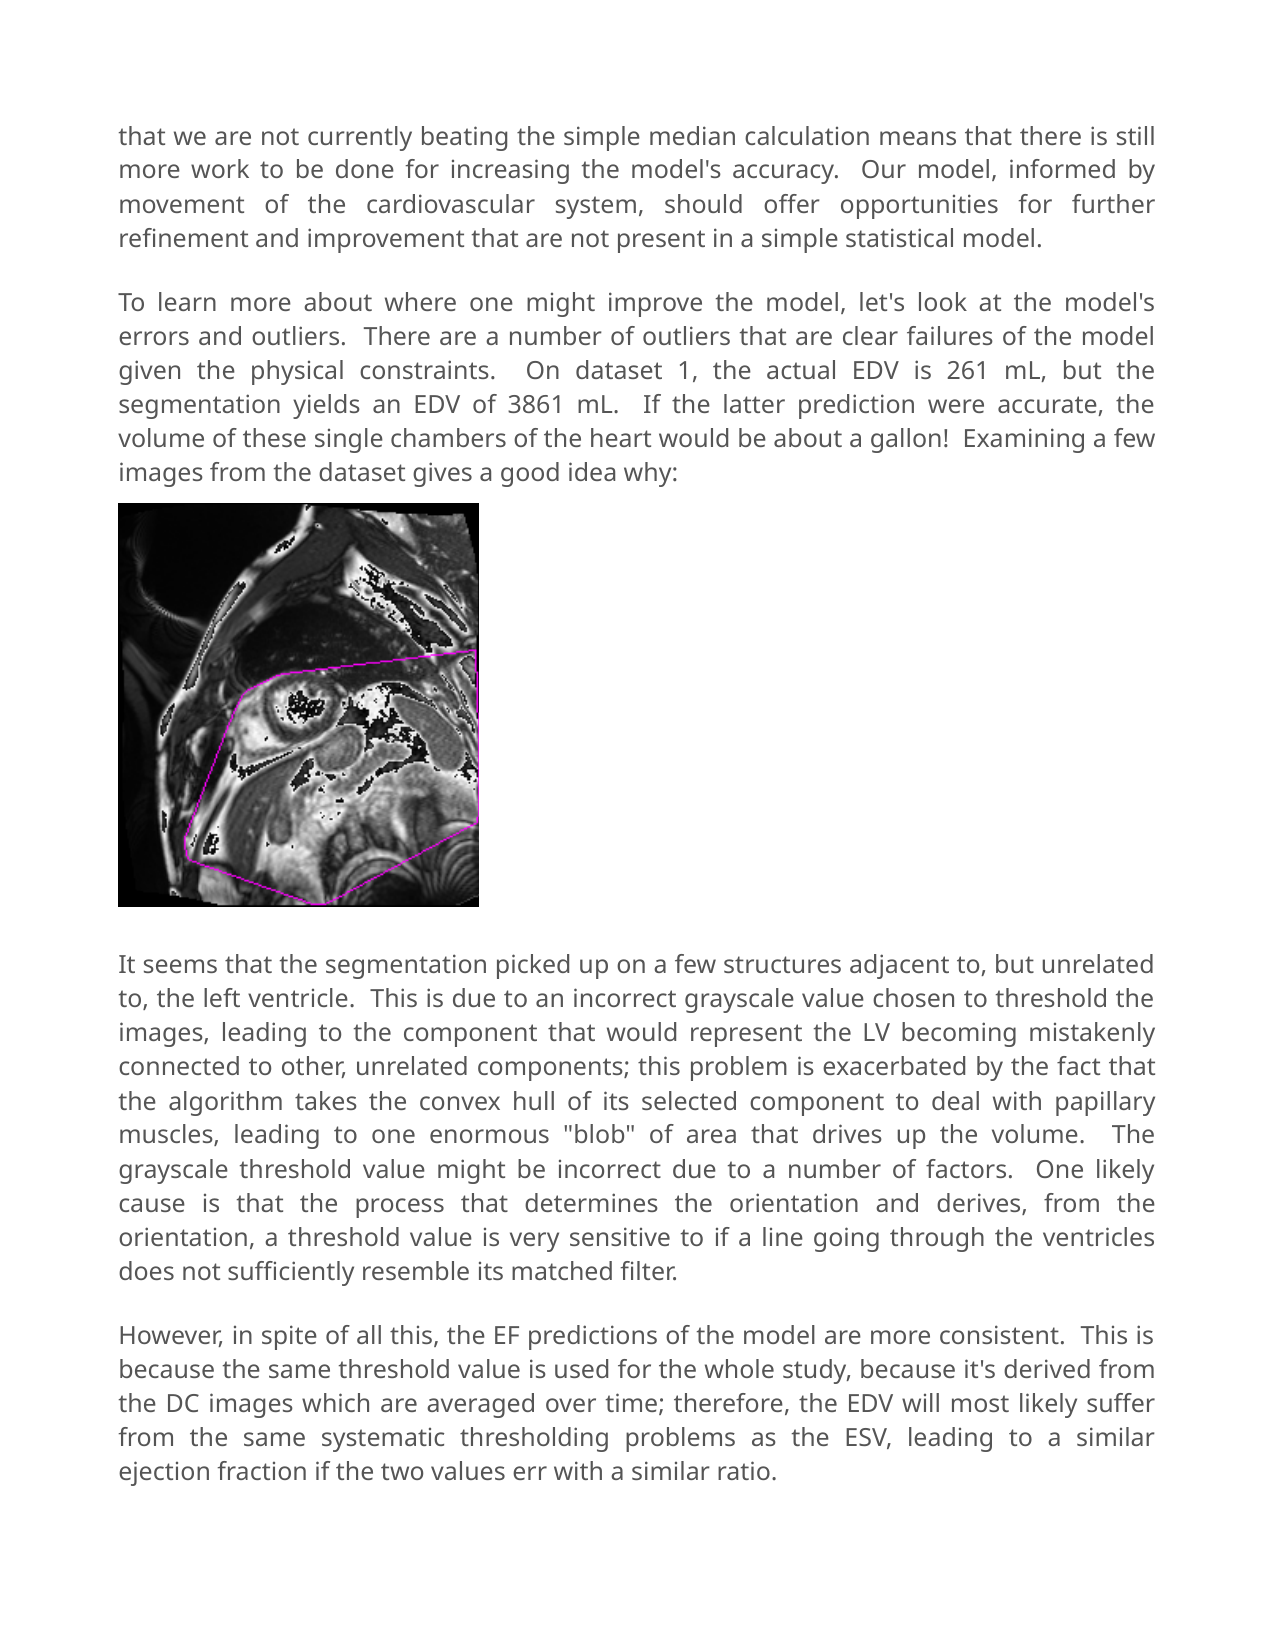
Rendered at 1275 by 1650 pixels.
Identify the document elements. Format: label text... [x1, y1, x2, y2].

text However, in spite of all this, the EF predictions of the model are more consistent. This is because the same threshold value is used for the whole study, because it's derived from the DC images which are averaged over time; therefore, the EDV will most likely suffer from the same systematic thresholding problems as the ESV, leading to a similar ejection fraction if the two values err with a similar ratio. [118, 1317, 1157, 1488]
text It seems that the segmentation picked up on a few structures adjacent to, but unrelated to, the left ventricle. This is due to an incorrect grayscale value chosen to threshold the images, leading to the component that would represent the LV becoming mistakenly connected to other, unrelated components; this problem is exacerbated by the fact that the algorithm takes the convex hull of its selected component to deal with papillary muscles, leading to one enormous "blob" of area that drives up the volume. The grayscale threshold value might be incorrect due to a number of factors. One likely cause is that the process that determines the orientation and derives, from the orientation, a threshold value is very sensitive to if a line going through the ventricles does not sufficiently resemble its matched filter. [118, 947, 1157, 1287]
text that we are not currently beating the simple median calculation means that there is still more work to be done for increasing the model's accuracy. Our model, informed by movement of the cardiovascular system, should offer opportunities for further refinement and improvement that are not present in a simple statistical model. [118, 118, 1157, 254]
picture [118, 503, 479, 907]
text To learn more about where one might improve the model, let's look at the model's errors and outliers. There are a number of outliers that are clear failures of the model given the physical constraints. On dataset 1, the actual EDV is 261 mL, but the segmentation yields an EDV of 3861 mL. If the latter prediction were accurate, the volume of these single chambers of the heart would be about a gallon! Examining a few images from the dataset gives a good idea why: [118, 284, 1157, 489]
